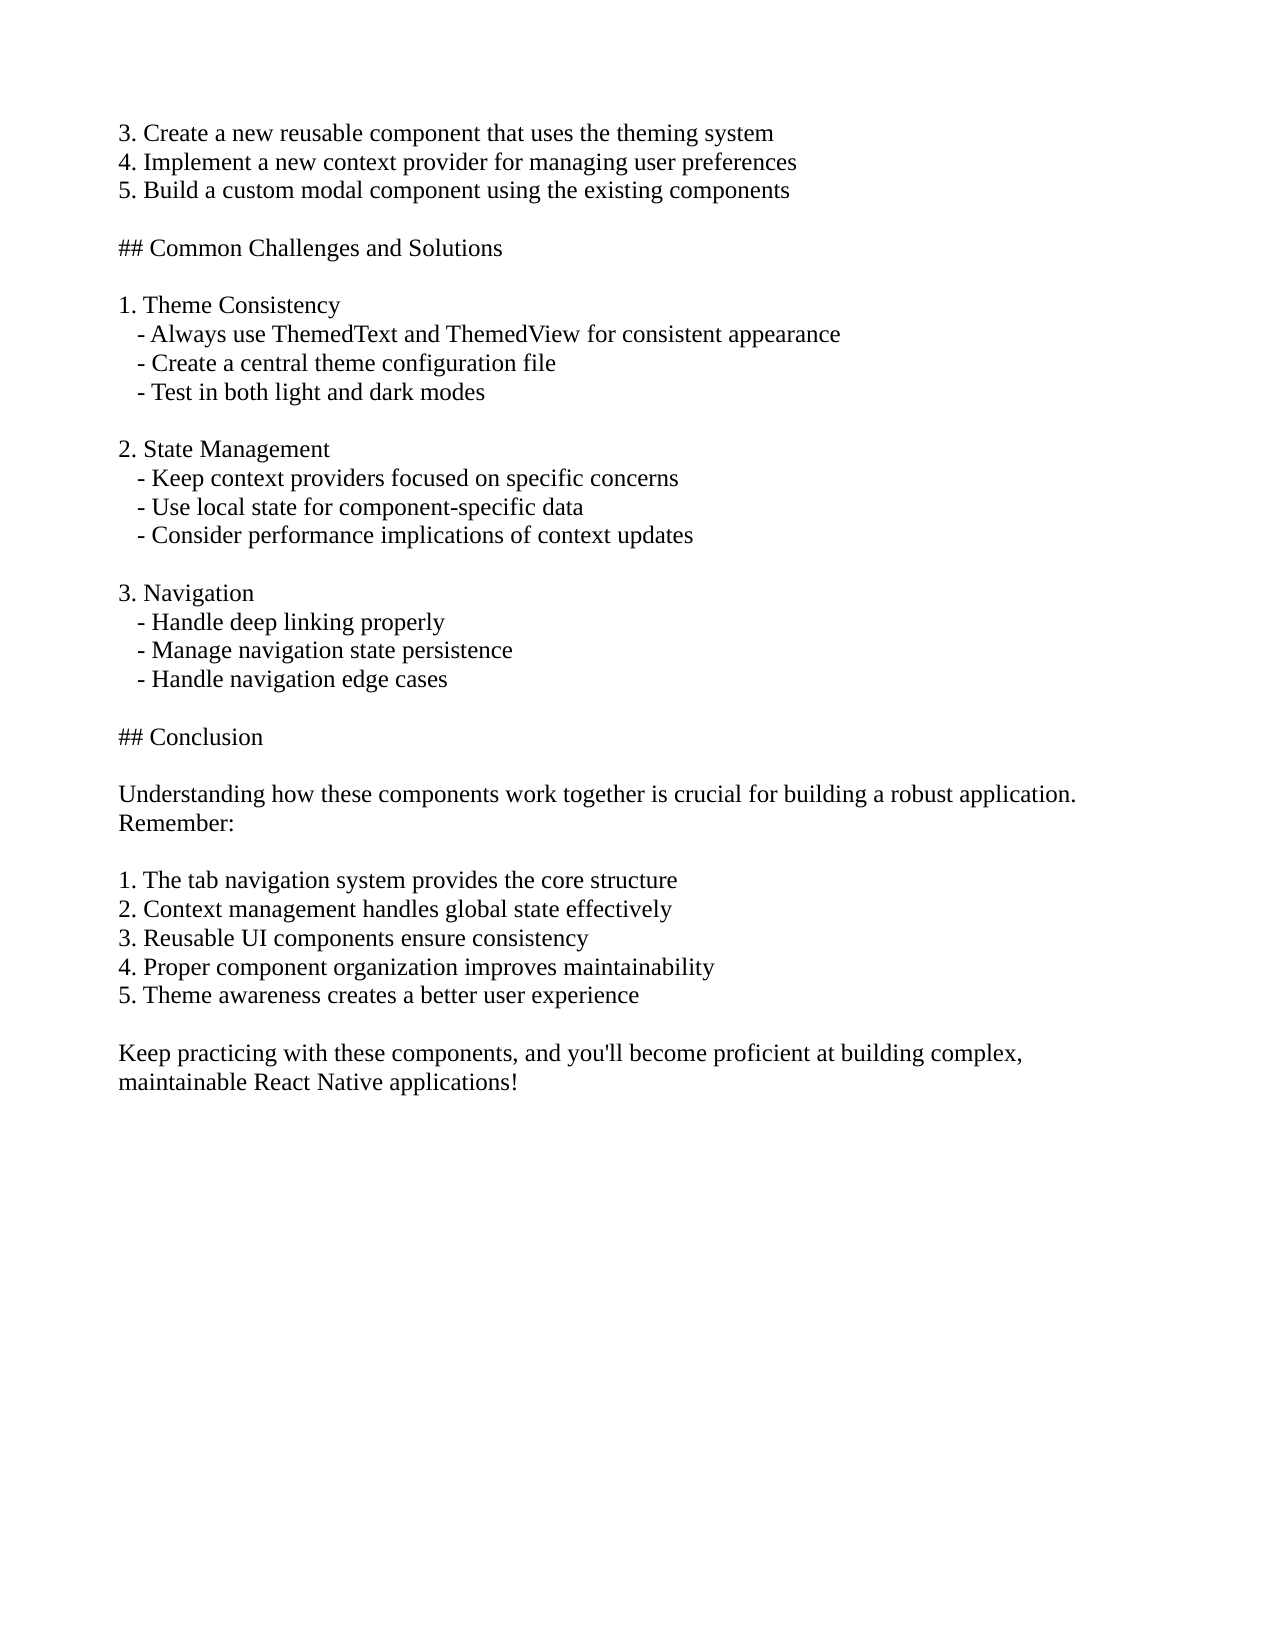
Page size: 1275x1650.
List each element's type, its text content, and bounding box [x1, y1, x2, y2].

text Keep practicing with these components, and you'll become proficient at building complex, maintainable React Native applications! [118, 1038, 1157, 1096]
text ## Common Challenges and Solutions [118, 233, 1157, 262]
text 4. Proper component organization improves maintainability [118, 952, 1157, 981]
text ## Conclusion [118, 722, 1157, 751]
text - Handle deep linking properly [118, 607, 1157, 636]
text - Use local state for component-specific data [118, 492, 1157, 521]
text 1. Theme Consistency [118, 291, 1157, 319]
text 5. Theme awareness creates a better user experience [118, 981, 1157, 1009]
text - Manage navigation state persistence [118, 636, 1157, 664]
text - Always use ThemedText and ThemedView for consistent appearance [118, 319, 1157, 348]
text - Handle navigation edge cases [118, 664, 1157, 693]
text 2. Context management handles global state effectively [118, 894, 1157, 923]
text 3. Create a new reusable component that uses the theming system [118, 118, 1157, 147]
text Understanding how these components work together is crucial for building a robust application. Remember: [118, 779, 1157, 837]
text 3. Navigation [118, 578, 1157, 607]
text 3. Reusable UI components ensure consistency [118, 923, 1157, 952]
text - Create a central theme configuration file [118, 348, 1157, 377]
text 2. State Management [118, 434, 1157, 463]
text - Keep context providers focused on specific concerns [118, 463, 1157, 492]
text 5. Build a custom modal component using the existing components [118, 176, 1157, 204]
text 4. Implement a new context provider for managing user preferences [118, 147, 1157, 176]
text - Consider performance implications of context updates [118, 521, 1157, 549]
text 1. The tab navigation system provides the core structure [118, 866, 1157, 894]
text - Test in both light and dark modes [118, 377, 1157, 406]
